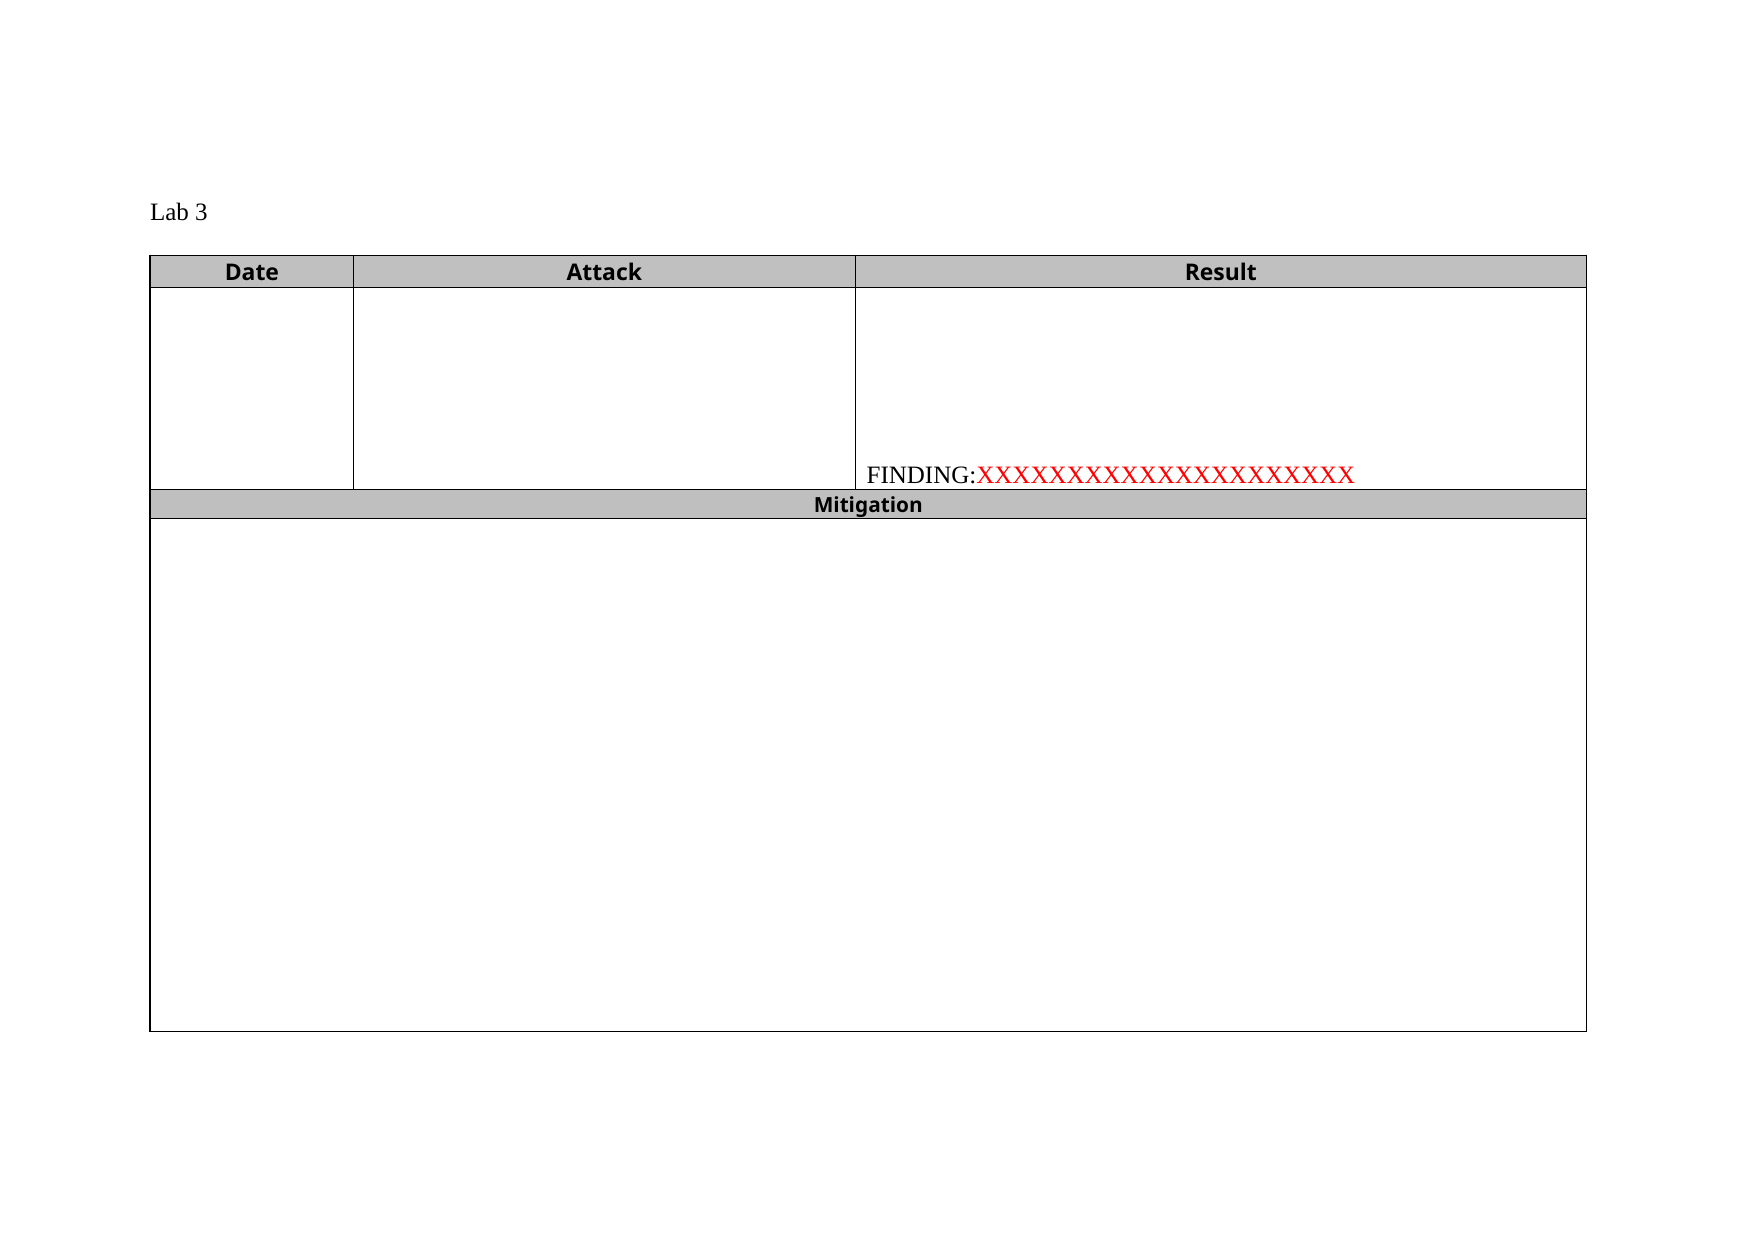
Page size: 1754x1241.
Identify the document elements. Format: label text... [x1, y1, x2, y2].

text Lab 3 [150, 197, 1604, 226]
table_cell [354, 288, 855, 489]
table_header Result [856, 256, 1586, 287]
table_cell FINDING:XXXXXXXXXXXXXXXXXXXXX [856, 288, 1586, 489]
table_header Attack [354, 256, 855, 287]
table_cell [151, 288, 353, 489]
table_cell [151, 519, 1586, 1031]
table_header Date [151, 256, 353, 287]
table_cell Mitigation [151, 490, 1586, 518]
